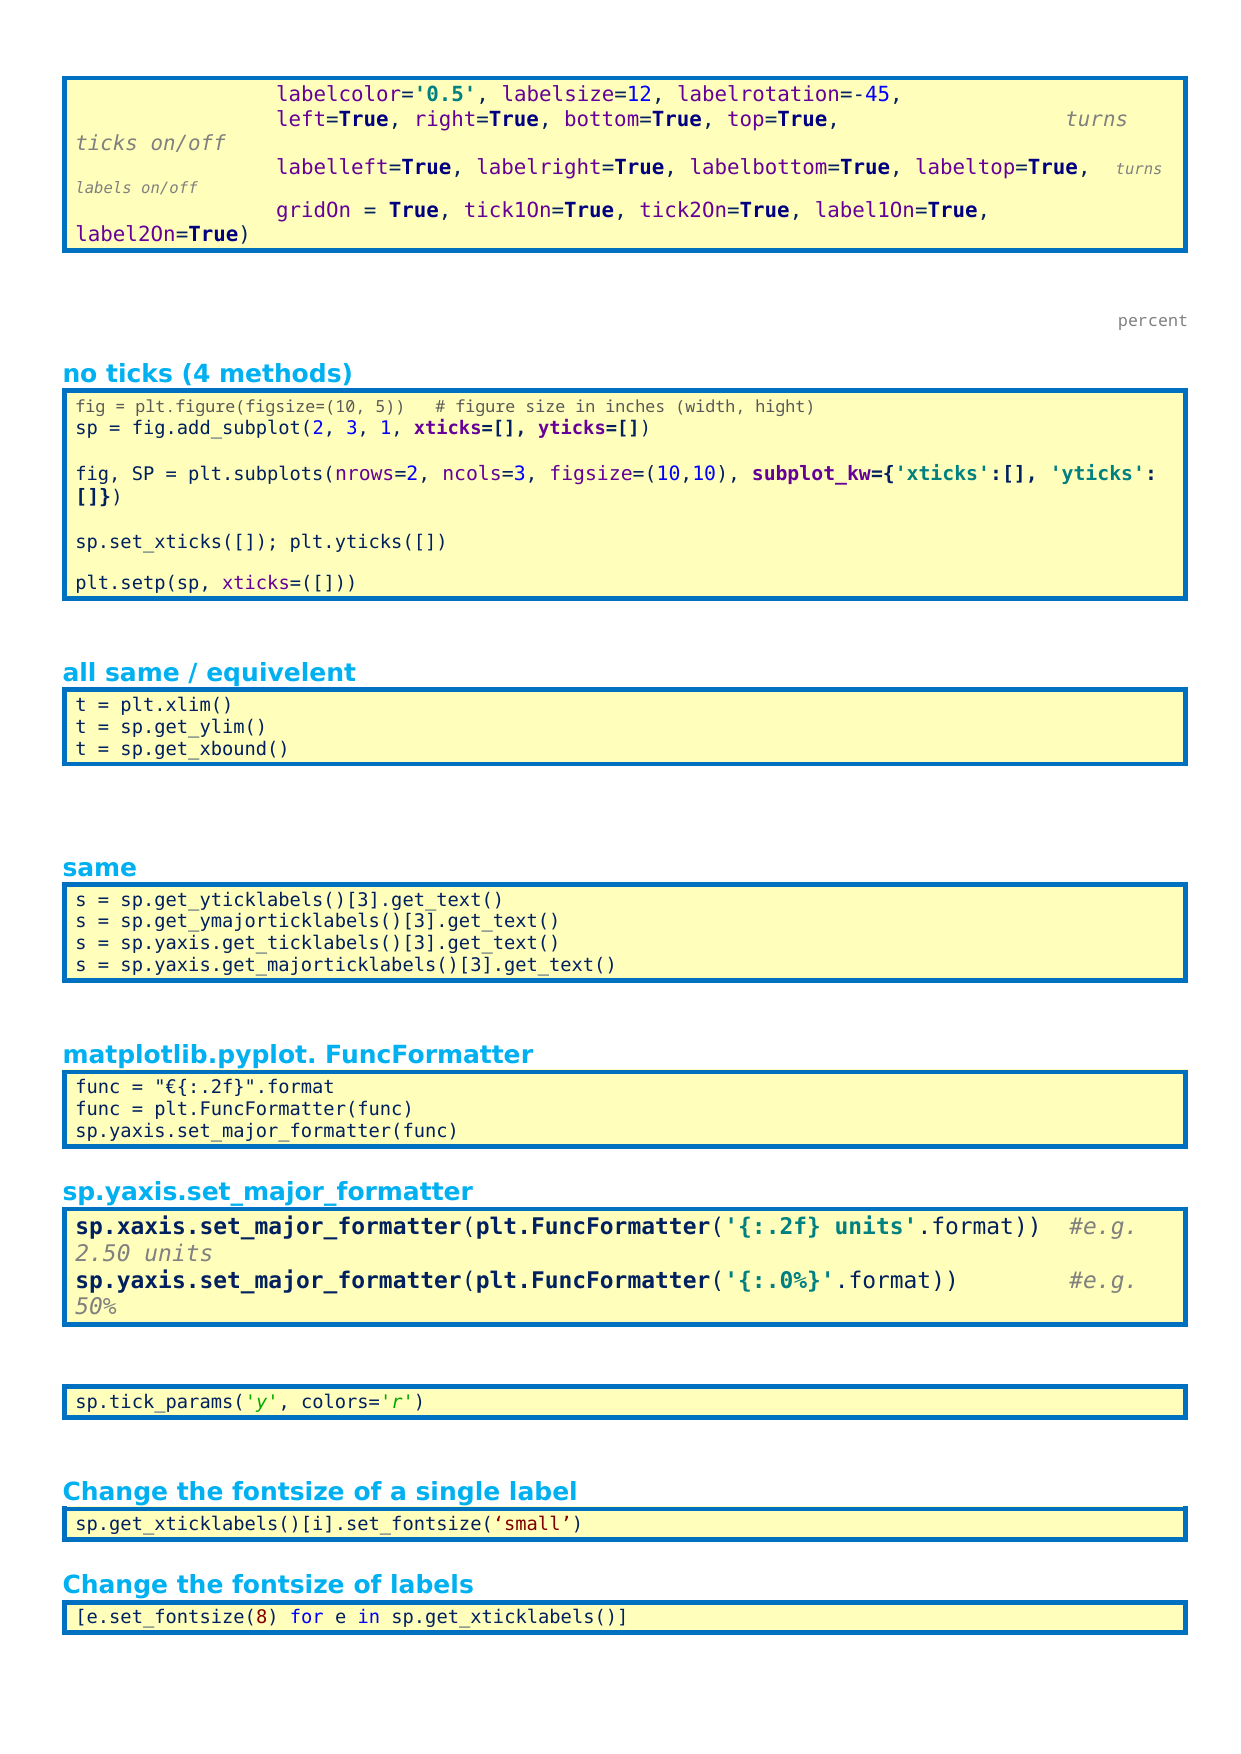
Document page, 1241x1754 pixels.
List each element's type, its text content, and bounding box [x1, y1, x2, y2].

title all same / equivelent [62, 658, 1188, 687]
text func = plt.FuncFormatter(func) [67, 1091, 1183, 1113]
text s = sp.get_ymajorticklabels()[3].get_text() [67, 904, 1183, 926]
text percent [62, 310, 1188, 330]
text plt.setp(sp, xticks=([])) [67, 565, 1183, 596]
text sp.xaxis.set_major_formatter(plt.FuncFormatter('{:.2f} units'.format)) #e.g. 2.50 units sp.yaxis.set_major_formatter(plt.FuncFormatter('{:.0%}'.format)) #e.g. 50% [67, 1211, 1183, 1322]
text t = plt.xlim() [67, 692, 1183, 709]
text fig = plt.figure(figsize=(10, 5)) # figure size in inches (width, hight) sp = fig.add_subplot(2, 3, 1, xticks=[], yticks=[]) fig, SP = plt.subplots(nrows=2, ncols=3, figsize=(10,10), subplot_kw={'xticks':[], 'yticks':[]}) sp.set_xticks([]); plt.yticks([]) [67, 393, 1183, 546]
title no ticks (4 methods) [62, 359, 1188, 388]
text sp.tick_params('y', colors='r') [67, 1389, 1183, 1415]
title sp.yaxis.set_major_formatter [62, 1177, 1188, 1207]
title Change the fontsize of a single label [62, 1477, 1188, 1506]
title same [62, 853, 1188, 882]
text func = "€{:.2f}".format [67, 1074, 1183, 1091]
text [e.set_fontsize(8) for e in sp.get_xticklabels()] [67, 1605, 1183, 1630]
text s = sp.yaxis.get_ticklabels()[3].get_text() [67, 926, 1183, 947]
text t = sp.get_ylim() [67, 709, 1183, 731]
title Change the fontsize of labels [62, 1571, 1188, 1600]
text labelcolor='0.5', labelsize=12, labelrotation=-45, left=True, right=True, bottom=True, top=True, turns ticks on/off labelleft=True, labelright=True, labelbottom=True, labeltop=True, turns labels on/off gridOn = True, tick1On=True, tick2On=True, label1On=True, label2On=True) [67, 80, 1183, 248]
text sp.yaxis.set_major_formatter(func) [67, 1113, 1183, 1144]
title matplotlib.pyplot. FuncFormatter [62, 1040, 1188, 1069]
text s = sp.yaxis.get_majorticklabels()[3].get_text() [67, 947, 1183, 978]
text s = sp.get_yticklabels()[3].get_text() [67, 887, 1183, 904]
text t = sp.get_xbound() [67, 731, 1183, 762]
text sp.get_xticklabels()[i].set_fontsize(‘small’) [67, 1511, 1183, 1537]
